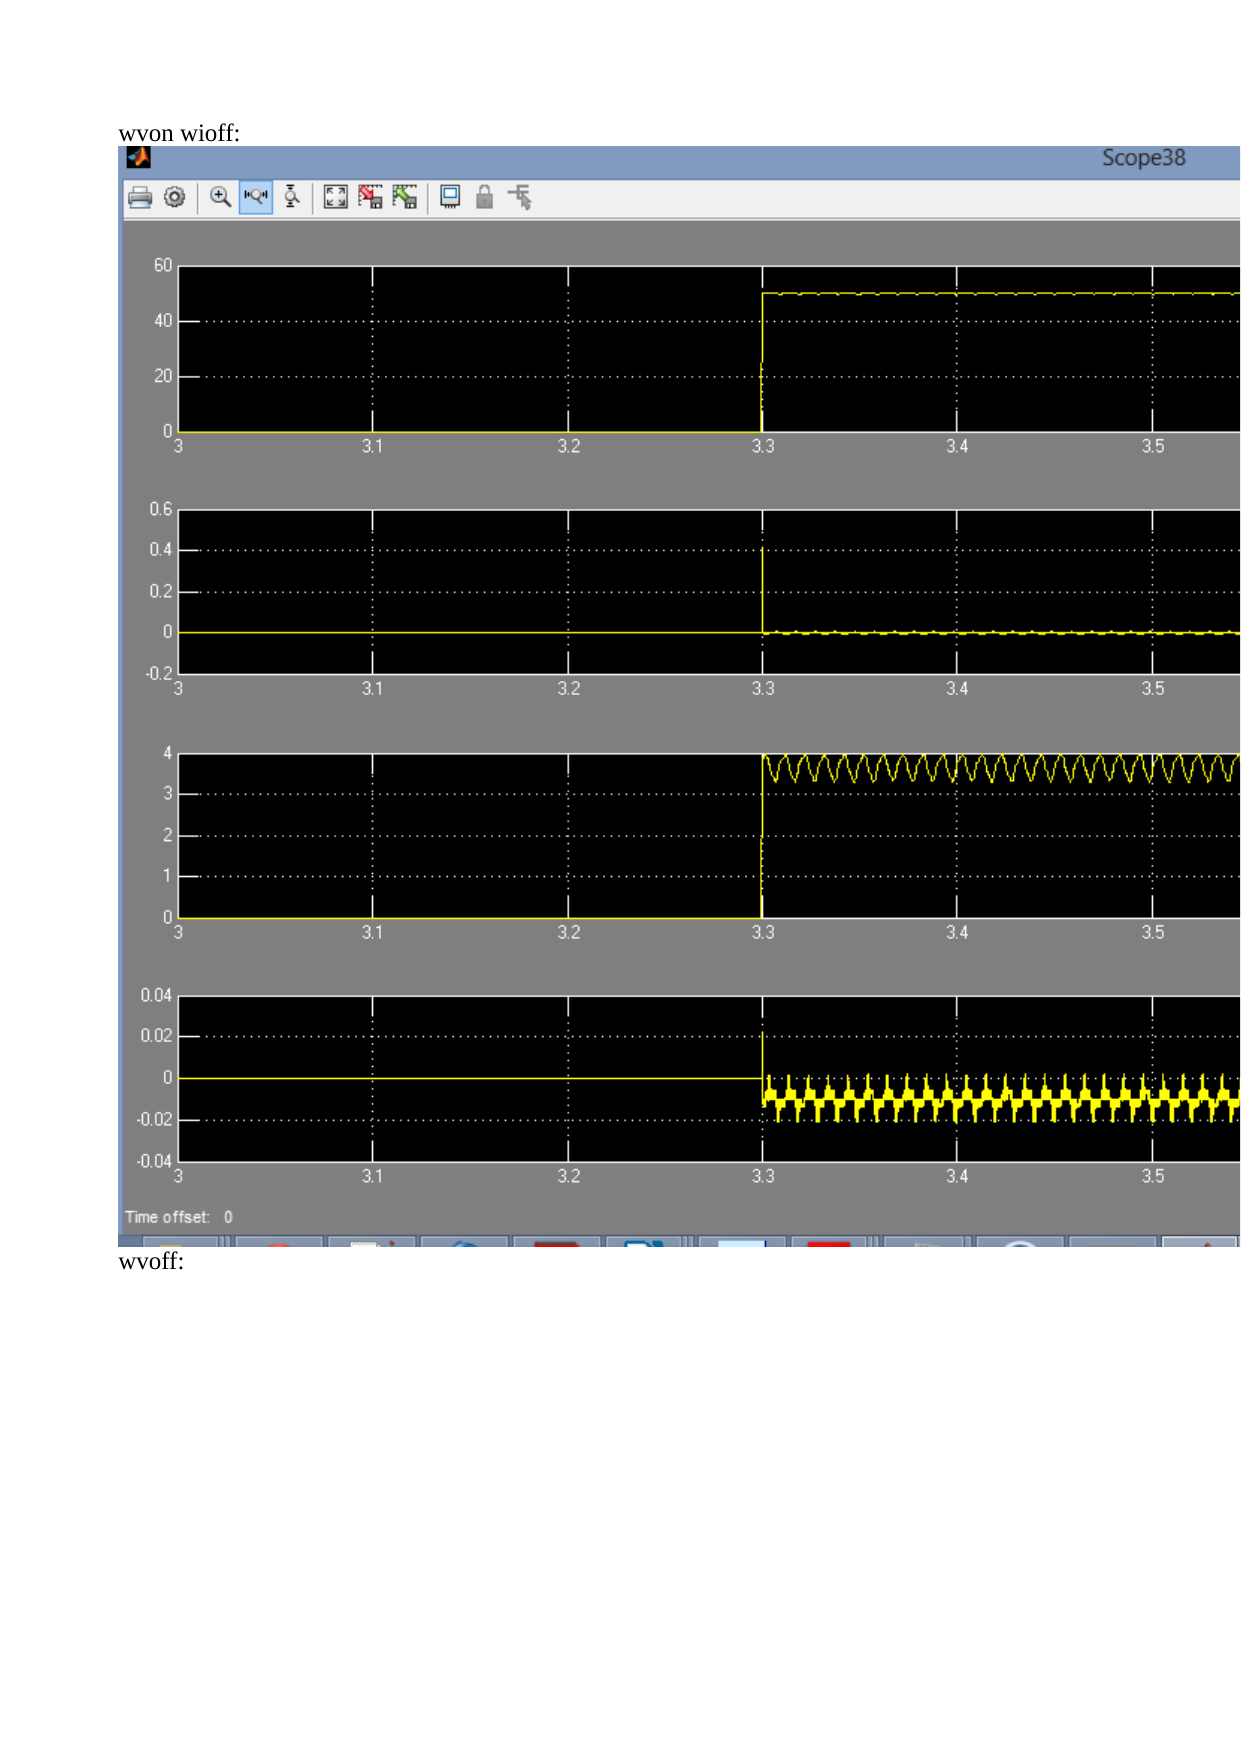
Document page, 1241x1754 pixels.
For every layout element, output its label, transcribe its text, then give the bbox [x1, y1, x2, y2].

text wvoff: [118, 1247, 1122, 1275]
text wvon wioff: [118, 118, 1122, 146]
picture [118, 146, 1241, 1247]
